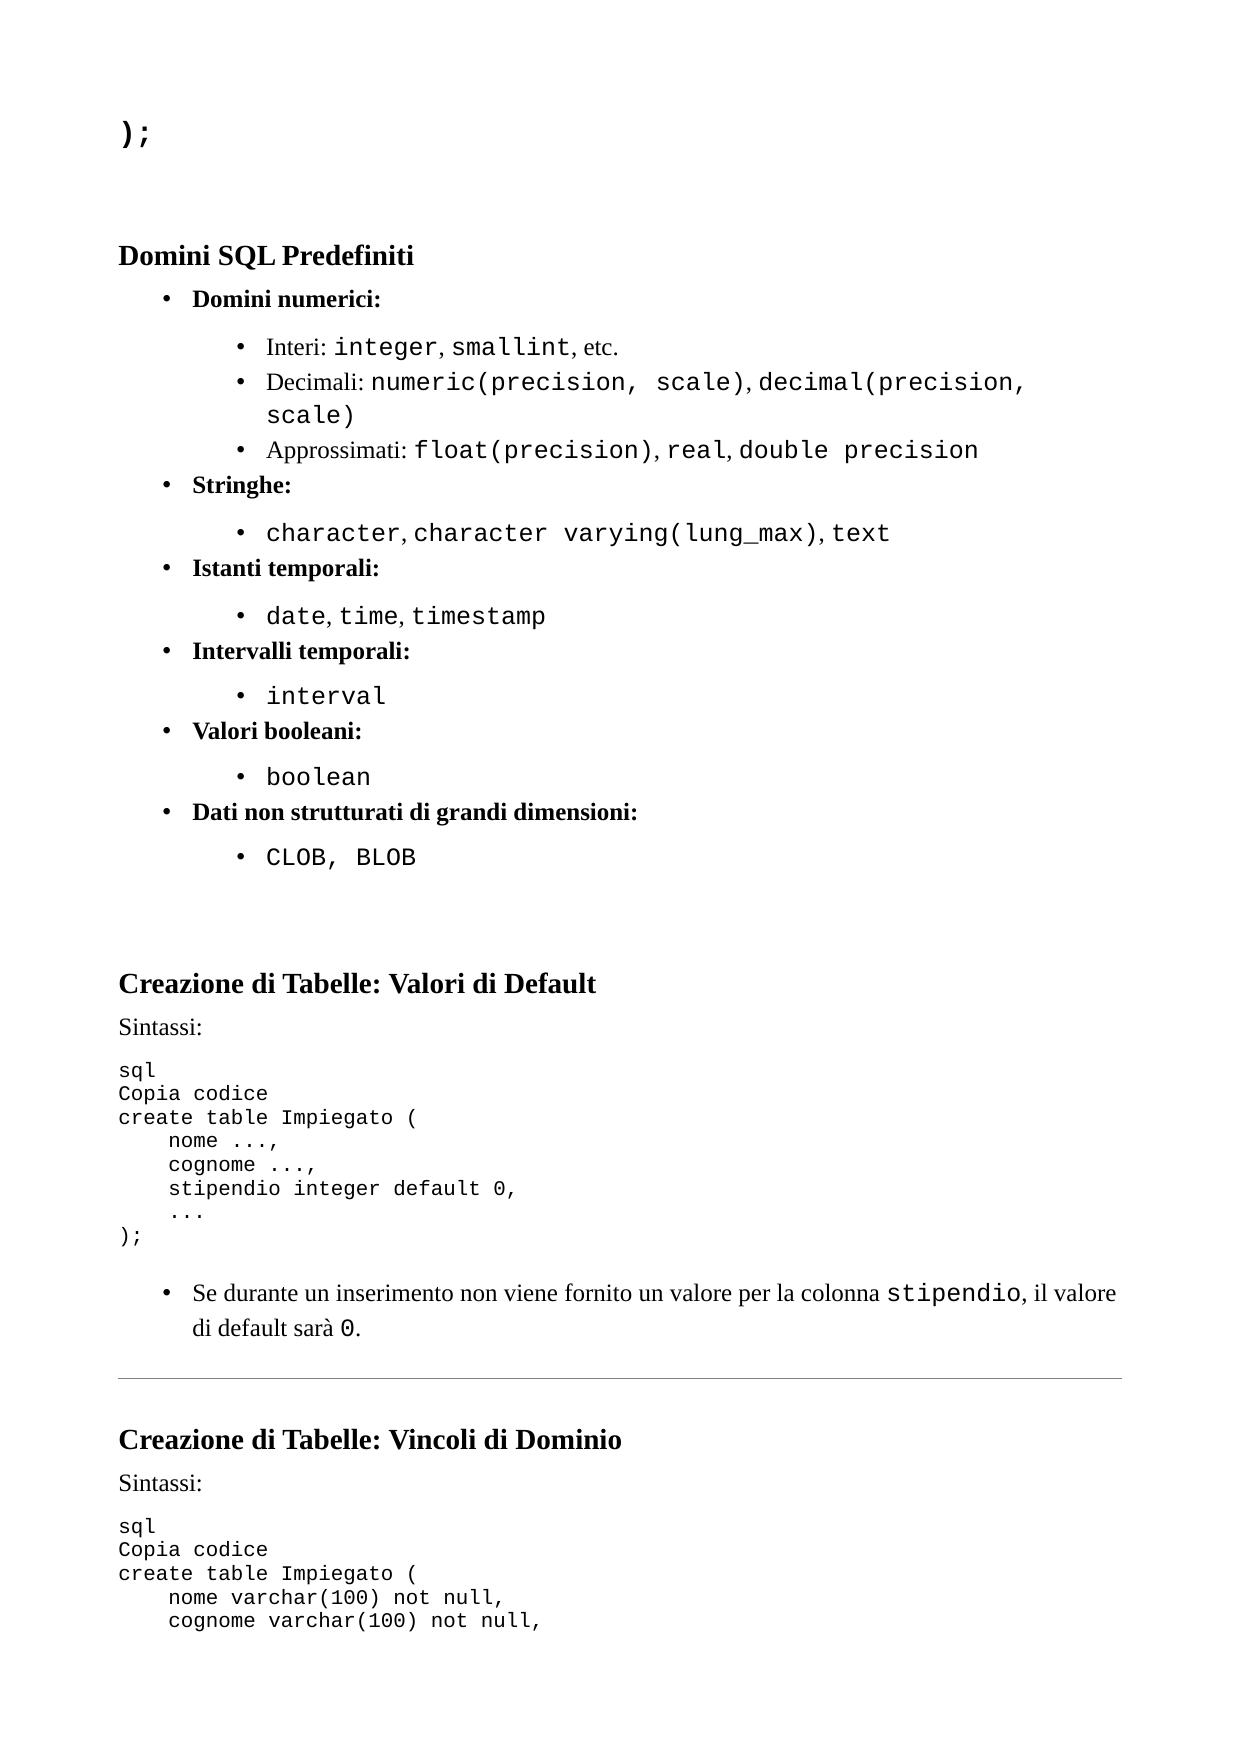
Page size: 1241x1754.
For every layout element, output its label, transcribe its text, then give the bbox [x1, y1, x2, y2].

subtitle Creazione di Tabelle: Valori di Default [118, 966, 1122, 999]
list Interi: integer, smallint, etc. [236, 332, 1122, 363]
text create table Impiegato ( [118, 1107, 1122, 1131]
list character, character varying(lung_max), text [236, 518, 1122, 549]
list date, time, timestamp [236, 601, 1122, 632]
subtitle Domini SQL Predefiniti [118, 238, 1122, 272]
list boolean [236, 764, 1122, 792]
text sql [118, 1516, 1122, 1539]
text ... [118, 1201, 1122, 1225]
list Istanti temporali: [162, 553, 1122, 582]
text sql [118, 1059, 1122, 1083]
text Copia codice [118, 1539, 1122, 1563]
text cognome varchar(100) not null, [118, 1610, 1122, 1634]
list Se durante un inserimento non viene fornito un valore per la colonna stipendio, il valore di default sarà 0. [162, 1278, 1122, 1344]
list Approssimati: float(precision), real, double precision [236, 435, 1122, 466]
text stipendio integer default 0, [118, 1178, 1122, 1201]
text Copia codice [118, 1083, 1122, 1107]
text Sintassi: [118, 1012, 1122, 1041]
list Dati non strutturati di grandi dimensioni: [162, 797, 1122, 825]
list interval [236, 684, 1122, 712]
list CLOB, BLOB [236, 844, 1122, 872]
list Valori booleani: [162, 716, 1122, 745]
list Decimali: numeric(precision, scale), decimal(precision, scale) [236, 367, 1122, 431]
subtitle ); [118, 118, 1122, 151]
list Domini numerici: [162, 284, 1122, 313]
subtitle Creazione di Tabelle: Vincoli di Dominio [118, 1422, 1122, 1456]
text create table Impiegato ( [118, 1563, 1122, 1587]
text nome varchar(100) not null, [118, 1587, 1122, 1610]
text ); [118, 1225, 1122, 1249]
list Stringhe: [162, 470, 1122, 499]
text nome ..., [118, 1131, 1122, 1154]
text cognome ..., [118, 1154, 1122, 1178]
text Sintassi: [118, 1468, 1122, 1497]
list Intervalli temporali: [162, 636, 1122, 665]
